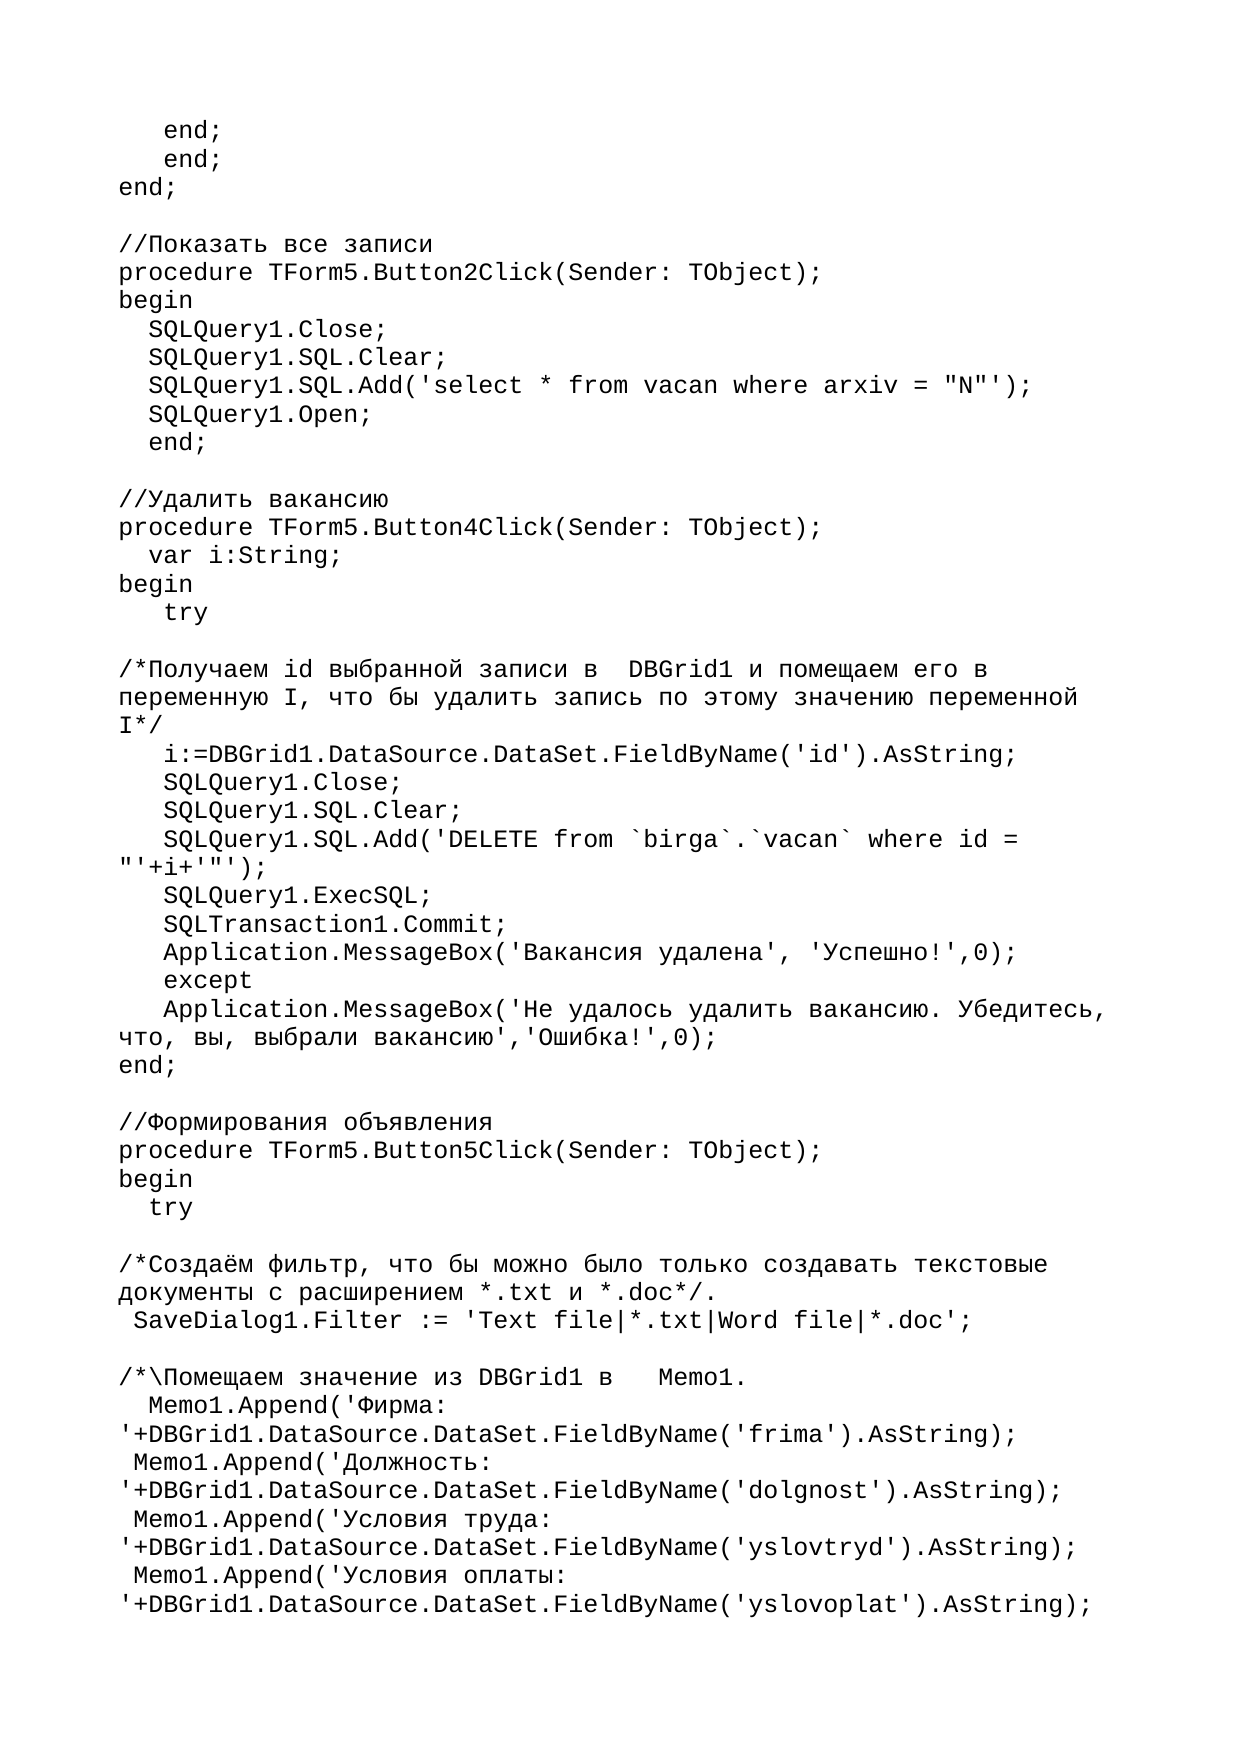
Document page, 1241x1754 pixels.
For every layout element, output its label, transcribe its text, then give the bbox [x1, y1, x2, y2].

text Application.MessageBox('Вакансия удалена', 'Успешно!',0); [118, 940, 1122, 968]
text procedure TForm5.Button2Click(Sender: TObject); [118, 260, 1122, 288]
text SQLQuery1.Close; [118, 770, 1122, 798]
text Application.MessageBox('Не удалось удалить вакансию. Убедитесь, что, вы, выбрали вакансию','Ошибка!',0); [118, 996, 1122, 1053]
text Memo1.Append('Условия труда: '+DBGrid1.DataSource.DataSet.FieldByName('yslovtryd').AsString); [118, 1506, 1122, 1563]
text end; [118, 146, 1122, 175]
text end; [118, 1053, 1122, 1081]
text SQLQuery1.SQL.Clear; [118, 345, 1122, 373]
text var i:String; [118, 543, 1122, 571]
text /*\Помещаем значение из DBGrid1 в Memo1. [118, 1365, 1122, 1393]
text SQLQuery1.Close; [118, 316, 1122, 345]
text end; [118, 118, 1122, 146]
text /*Получаем id выбранной записи в DBGrid1 и помещаем его в переменную I, что бы удалить запись по этому значению переменной I*/ [118, 656, 1122, 741]
text i:=DBGrid1.DataSource.DataSet.FieldByName('id').AsString; [118, 741, 1122, 770]
text SQLQuery1.SQL.Add('DELETE from `birga`.`vacan` where id = "'+i+'"'); [118, 826, 1122, 883]
text SQLQuery1.ExecSQL; [118, 883, 1122, 911]
text end; [118, 175, 1122, 203]
text SaveDialog1.Filter := 'Text file|*.txt|Word file|*.doc'; [118, 1308, 1122, 1336]
text try [118, 1195, 1122, 1223]
text //Удалить вакансию [118, 486, 1122, 515]
text procedure TForm5.Button4Click(Sender: TObject); [118, 515, 1122, 543]
text //Формирования объявления [118, 1110, 1122, 1138]
text Memo1.Append('Фирма: '+DBGrid1.DataSource.DataSet.FieldByName('frima').AsString); [118, 1393, 1122, 1450]
text Memo1.Append('Условия оплаты: '+DBGrid1.DataSource.DataSet.FieldByName('yslovoplat').AsString); [118, 1563, 1122, 1620]
text SQLQuery1.SQL.Clear; [118, 798, 1122, 826]
text SQLTransaction1.Commit; [118, 911, 1122, 940]
text Memo1.Append('Должность: '+DBGrid1.DataSource.DataSet.FieldByName('dolgnost').AsString); [118, 1450, 1122, 1506]
text procedure TForm5.Button5Click(Sender: TObject); [118, 1138, 1122, 1166]
text begin [118, 1166, 1122, 1195]
text SQLQuery1.Open; [118, 401, 1122, 430]
text try [118, 600, 1122, 628]
text SQLQuery1.SQL.Add('select * from vacan where arxiv = "N"'); [118, 373, 1122, 401]
text //Показать все записи [118, 231, 1122, 260]
text except [118, 968, 1122, 996]
text begin [118, 288, 1122, 316]
text /*Создаём фильтр, что бы можно было только создавать текстовые документы с расширением *.txt и *.doc*/. [118, 1251, 1122, 1308]
text end; [118, 430, 1122, 458]
text begin [118, 571, 1122, 600]
